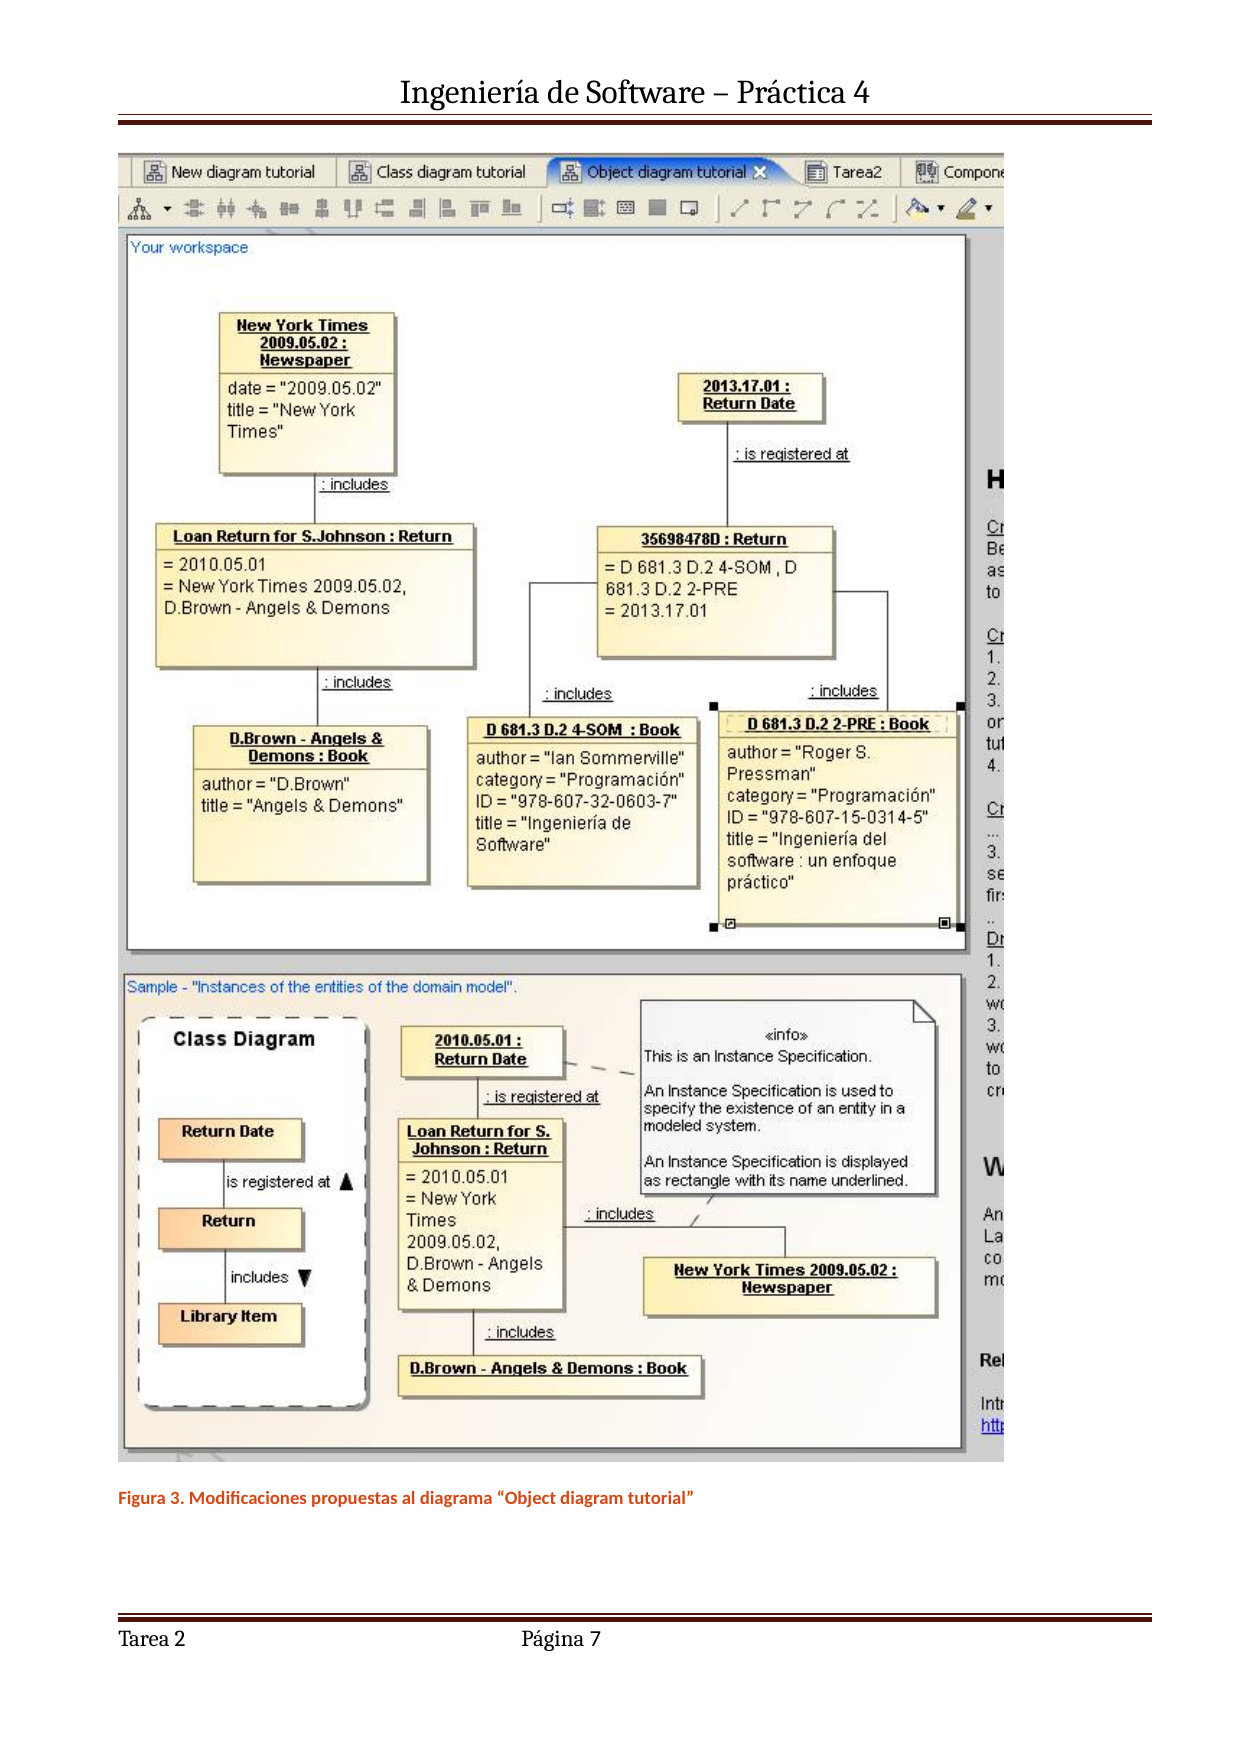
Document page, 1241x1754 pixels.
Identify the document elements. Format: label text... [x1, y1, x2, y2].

text Figura 3. Modificaciones propuestas al diagrama “Object diagram tutorial” [118, 1486, 1152, 1509]
picture [118, 152, 1004, 1462]
